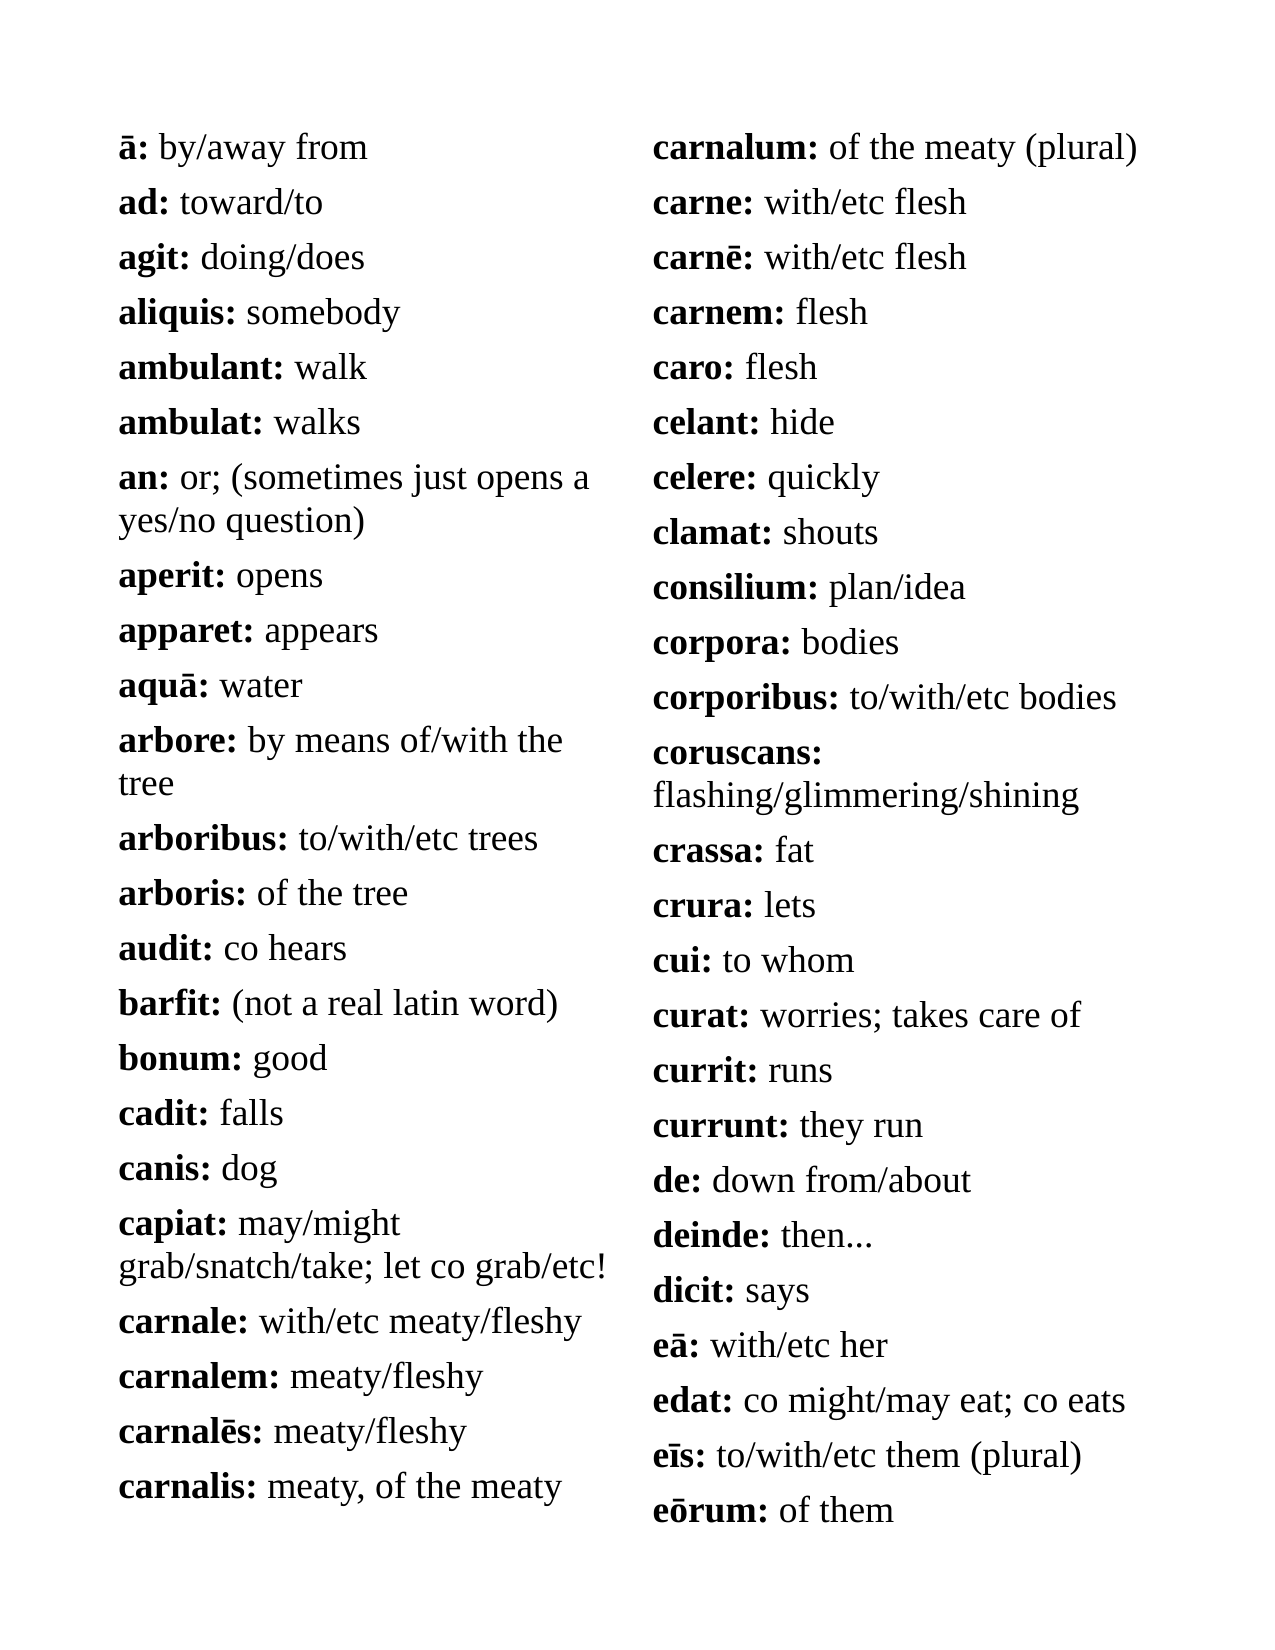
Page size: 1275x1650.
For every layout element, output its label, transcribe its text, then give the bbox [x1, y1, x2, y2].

text aperit: opens [118, 552, 622, 595]
text corporibus: to/with/etc bodies [652, 674, 1157, 717]
text crassa: fat [652, 827, 1157, 870]
text eīs: to/with/etc them (plural) [652, 1432, 1157, 1475]
text canis: dog [118, 1145, 622, 1188]
text aquā: water [118, 662, 622, 705]
text capiat: may/might grab/snatch/take; let co grab/etc! [118, 1200, 622, 1287]
text barfit: (not a real latin word) [118, 980, 622, 1023]
text coruscans: flashing/glimmering/shining [652, 729, 1157, 815]
text arboris: of the tree [118, 870, 622, 913]
text clamat: shouts [652, 509, 1157, 552]
text ad: toward/to [118, 179, 622, 222]
text consilium: plan/idea [652, 564, 1157, 607]
text aliquis: somebody [118, 289, 622, 332]
text eōrum: of them [652, 1487, 1157, 1530]
text currunt: they run [652, 1102, 1157, 1145]
text apparet: appears [118, 607, 622, 650]
text arboribus: to/with/etc trees [118, 815, 622, 858]
text carnalēs: meaty/fleshy [118, 1408, 622, 1452]
text agit: doing/does [118, 234, 622, 277]
text carnalem: meaty/fleshy [118, 1353, 622, 1397]
text bonum: good [118, 1035, 622, 1078]
text carnē: with/etc flesh [652, 234, 1157, 277]
text carnalum: of the meaty (plural) [652, 124, 1157, 167]
text an: or; (sometimes just opens a yes/no question) [118, 454, 622, 540]
text cui: to whom [652, 937, 1157, 980]
text eā: with/etc her [652, 1322, 1157, 1365]
text curat: worries; takes care of [652, 992, 1157, 1035]
text corpora: bodies [652, 619, 1157, 662]
text dicit: says [652, 1267, 1157, 1310]
text carne: with/etc flesh [652, 179, 1157, 222]
text ambulant: walk [118, 344, 622, 387]
text edat: co might/may eat; co eats [652, 1377, 1157, 1420]
text currit: runs [652, 1047, 1157, 1090]
text carnale: with/etc meaty/fleshy [118, 1298, 622, 1342]
text caro: flesh [652, 344, 1157, 387]
text celant: hide [652, 399, 1157, 442]
text arbore: by means of/with the tree [118, 717, 622, 803]
text de: down from/about [652, 1157, 1157, 1200]
text celere: quickly [652, 454, 1157, 497]
text ā: by/away from [118, 124, 622, 167]
text cadit: falls [118, 1090, 622, 1133]
text crura: lets [652, 882, 1157, 925]
text deinde: then... [652, 1212, 1157, 1255]
text carnem: flesh [652, 289, 1157, 332]
text audit: co hears [118, 925, 622, 968]
text carnalis: meaty, of the meaty [118, 1463, 622, 1507]
text ambulat: walks [118, 399, 622, 442]
